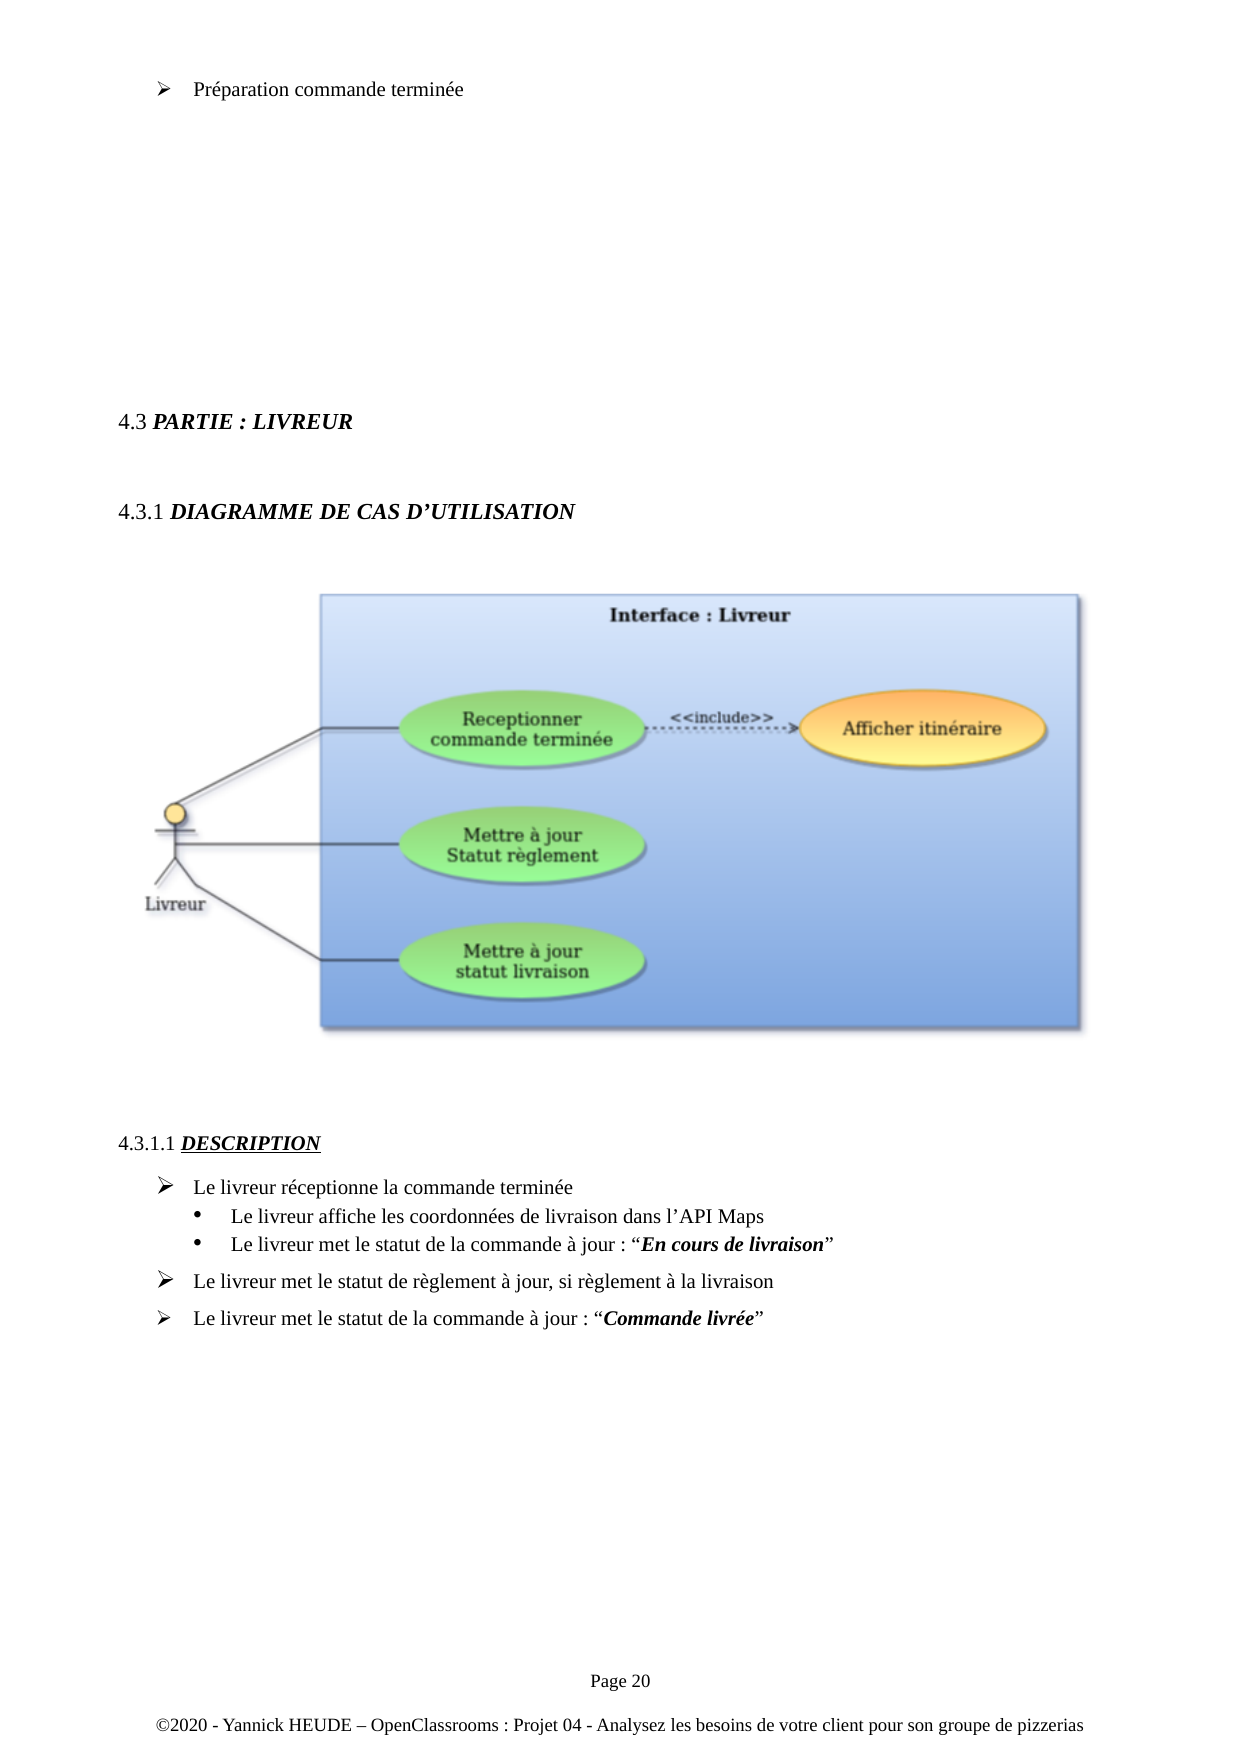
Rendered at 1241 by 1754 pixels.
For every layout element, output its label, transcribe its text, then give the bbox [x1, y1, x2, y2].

text 4.3.1 DIAGRAMME DE CAS D’UTILISATION [118, 498, 1122, 525]
list Le livreur met le statut de la commande à jour : “Commande livrée” [156, 1306, 1122, 1330]
list Le livreur met le statut de règlement à jour, si règlement à la livraison [156, 1269, 1122, 1294]
list Le livreur met le statut de la commande à jour : “En cours de livraison” [193, 1232, 1122, 1257]
picture [118, 567, 1123, 1073]
list Le livreur réceptionne la commande terminée [156, 1175, 1122, 1200]
text 4.3 PARTIE : LIVREUR [118, 408, 1122, 434]
text 4.3.1.1 DESCRIPTION [118, 1131, 1122, 1155]
list Le livreur affiche les coordonnées de livraison dans l’API Maps [193, 1204, 1122, 1229]
list Préparation commande terminée [156, 77, 1122, 101]
